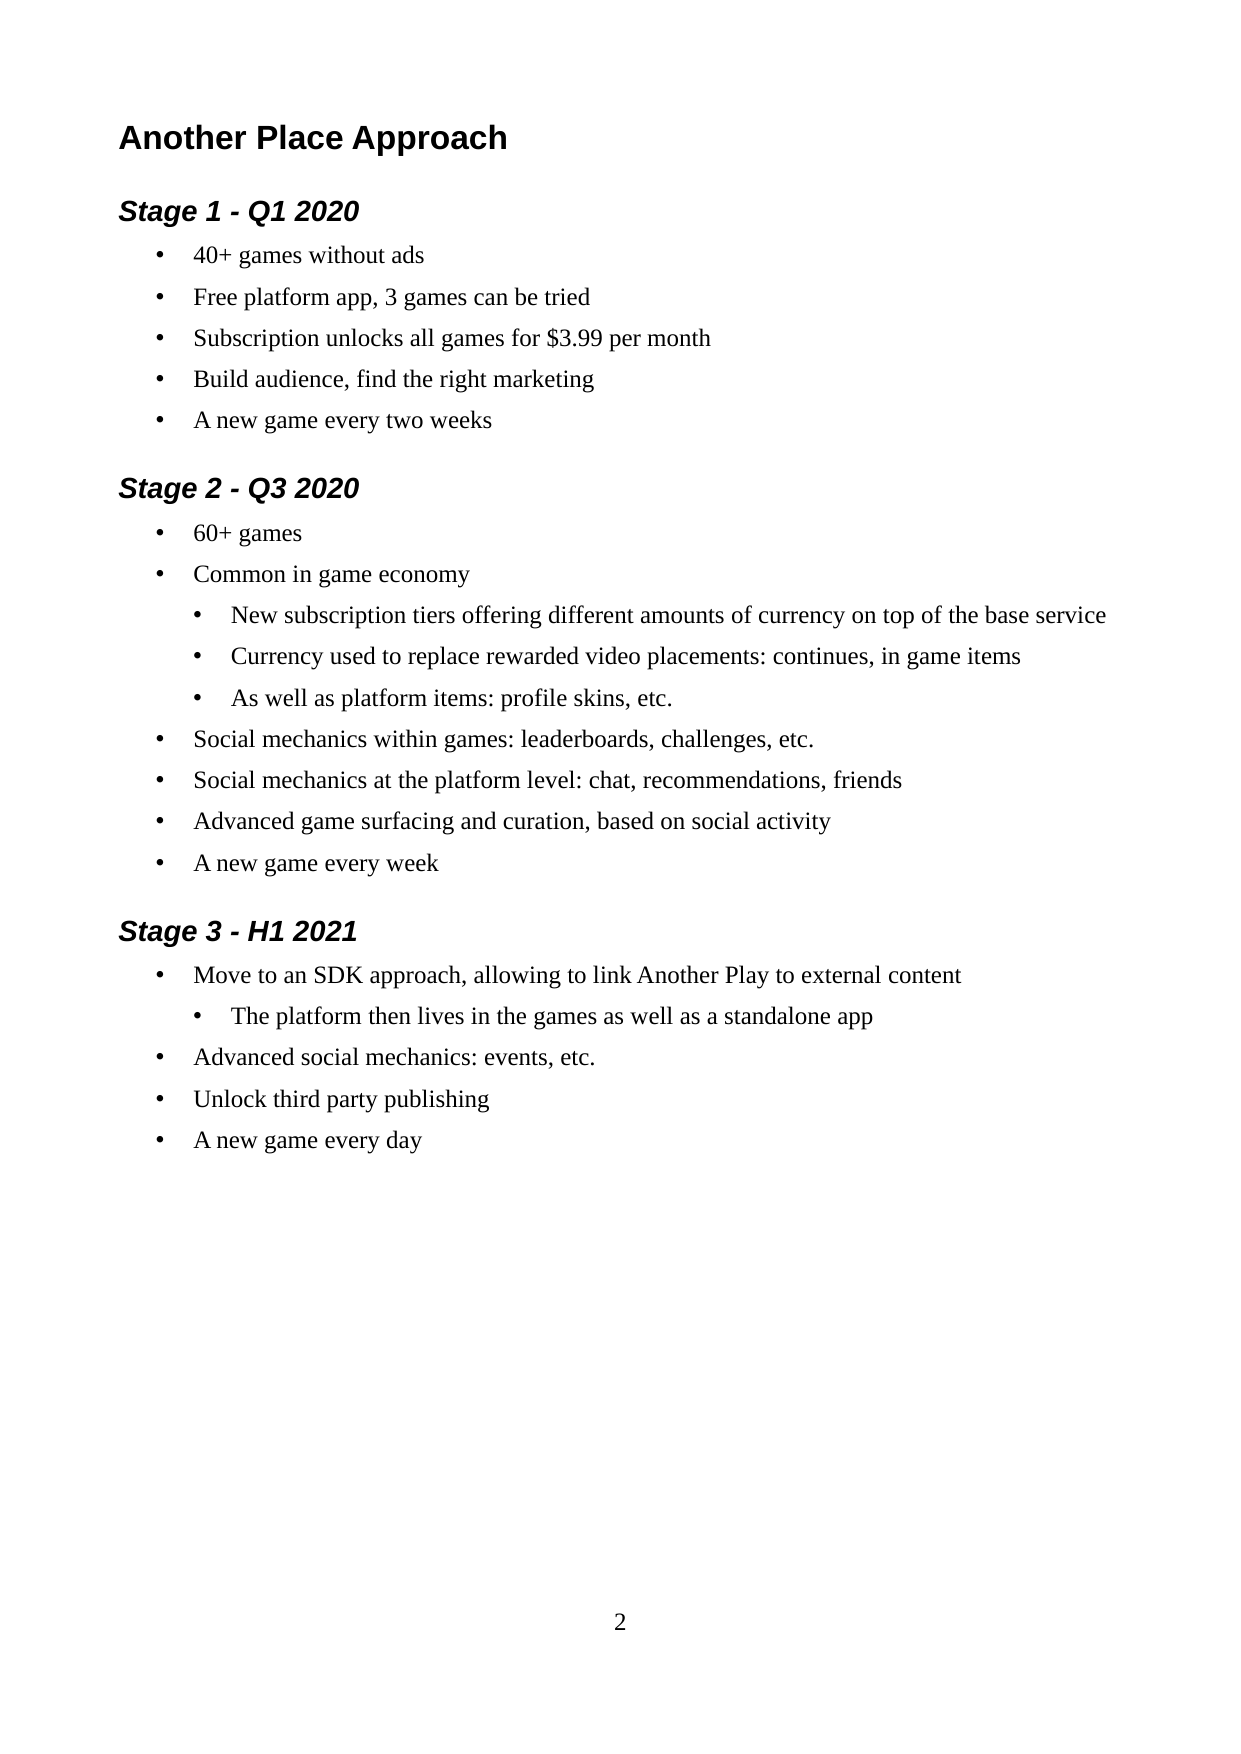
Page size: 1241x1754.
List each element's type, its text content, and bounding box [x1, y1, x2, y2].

list Advanced game surfacing and curation, based on social activity [156, 806, 1122, 835]
subtitle Another Place Approach [118, 118, 1122, 157]
list Free platform app, 3 games can be tried [156, 282, 1122, 310]
list As well as platform items: profile skins, etc. [193, 683, 1122, 711]
list Move to an SDK approach, allowing to link Another Play to external content [156, 960, 1122, 989]
list A new game every two weeks [156, 405, 1122, 434]
list Subscription unlocks all games for $3.99 per month [156, 323, 1122, 352]
subtitle Stage 2 - Q3 2020 [118, 472, 1122, 505]
list Advanced social mechanics: events, etc. [156, 1042, 1122, 1071]
subtitle Stage 1 - Q1 2020 [118, 194, 1122, 228]
list 60+ games [156, 518, 1122, 546]
list Build audience, find the right marketing [156, 364, 1122, 393]
list Common in game economy [156, 559, 1122, 588]
subtitle Stage 3 - H1 2021 [118, 914, 1122, 947]
list Currency used to replace rewarded video placements: continues, in game items [193, 641, 1122, 670]
list Unlock third party publishing [156, 1084, 1122, 1112]
list A new game every week [156, 848, 1122, 876]
list 40+ games without ads [156, 240, 1122, 269]
list Social mechanics at the platform level: chat, recommendations, friends [156, 765, 1122, 794]
list The platform then lives in the games as well as a standalone app [193, 1001, 1122, 1030]
list Social mechanics within games: leaderboards, challenges, etc. [156, 724, 1122, 753]
list A new game every day [156, 1125, 1122, 1154]
list New subscription tiers offering different amounts of currency on top of the base service [193, 600, 1122, 629]
